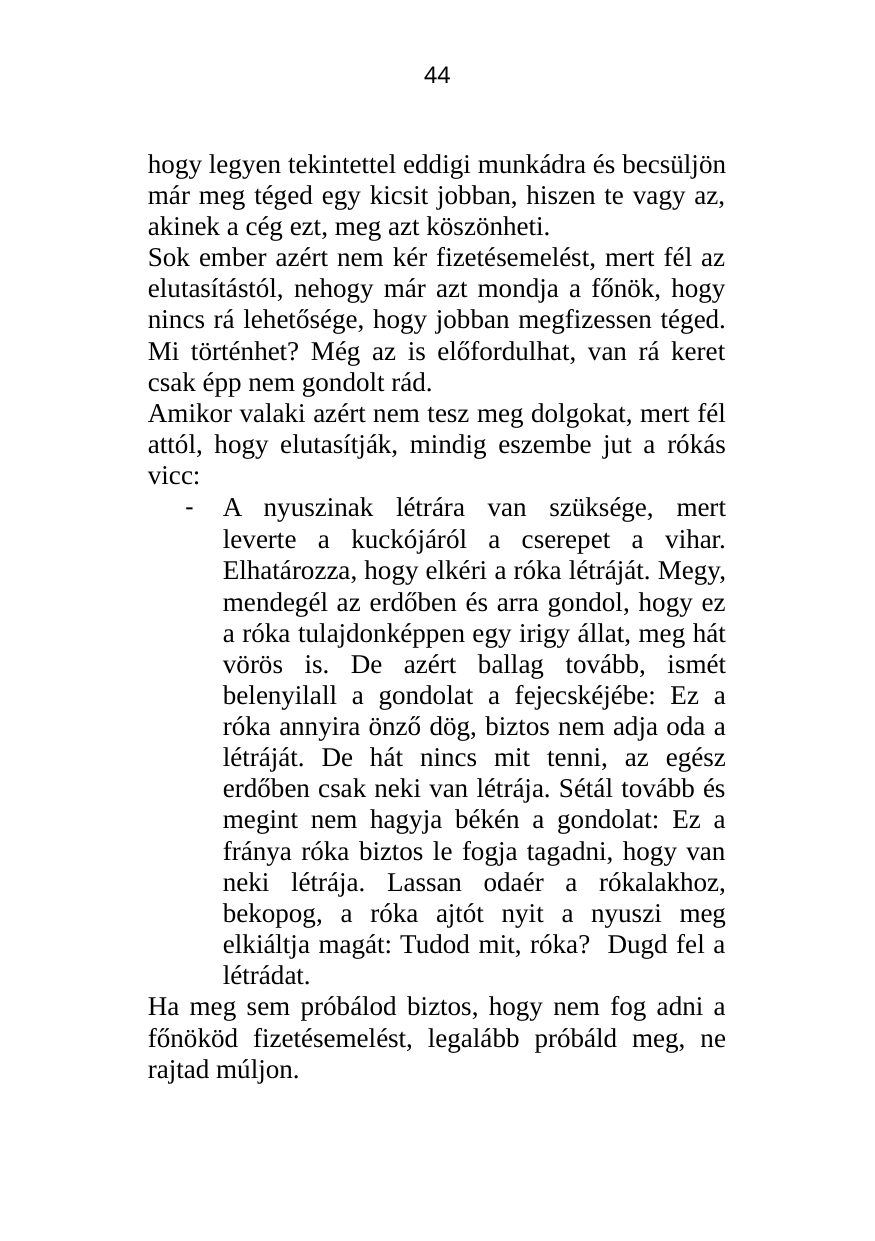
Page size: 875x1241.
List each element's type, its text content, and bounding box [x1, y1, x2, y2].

text hogy legyen tekintettel eddigi munkádra és becsüljön már meg téged egy kicsit jobban, hiszen te vagy az, akinek a cég ezt, meg azt köszönheti. [148, 148, 726, 241]
text Amikor valaki azért nem tesz meg dolgokat, mert fél attól, hogy elutasítják, mindig eszembe jut a rókás vicc: [148, 397, 726, 490]
text Ha meg sem próbálod biztos, hogy nem fog adni a főnököd fizetésemelést, legalább próbáld meg, ne rajtad múljon. [148, 991, 726, 1084]
list A nyuszinak létrára van szüksége, mert leverte a kuckójáról a cserepet a vihar. Elhatározza, hogy elkéri a róka létráját. Megy, mendegél az erdőben és arra gondol, hogy ez a róka tulajdonképpen egy irigy állat, meg hát vörös is. De azért ballag tovább, ismét belenyilall a gondolat a fejecskéjébe: Ez a róka annyira önző dög, biztos nem adja oda a létráját. De hát nincs mit tenni, az egész erdőben csak neki van létrája. Sétál tovább és megint nem hagyja békén a gondolat: Ez a fránya róka biztos le fogja tagadni, hogy van neki létrája. Lassan odaér a rókalakhoz, bekopog, a róka ajtót nyit a nyuszi meg elkiáltja magát: Tudod mit, róka? Dugd fel a létrádat.  [185, 490, 726, 991]
text Sok ember azért nem kér fizetésemelést, mert fél az elutasítástól, nehogy már azt mondja a főnök, hogy nincs rá lehetősége, hogy jobban megfizessen téged. Mi történhet? Még az is előfordulhat, van rá keret csak épp nem gondolt rád. [148, 241, 726, 397]
